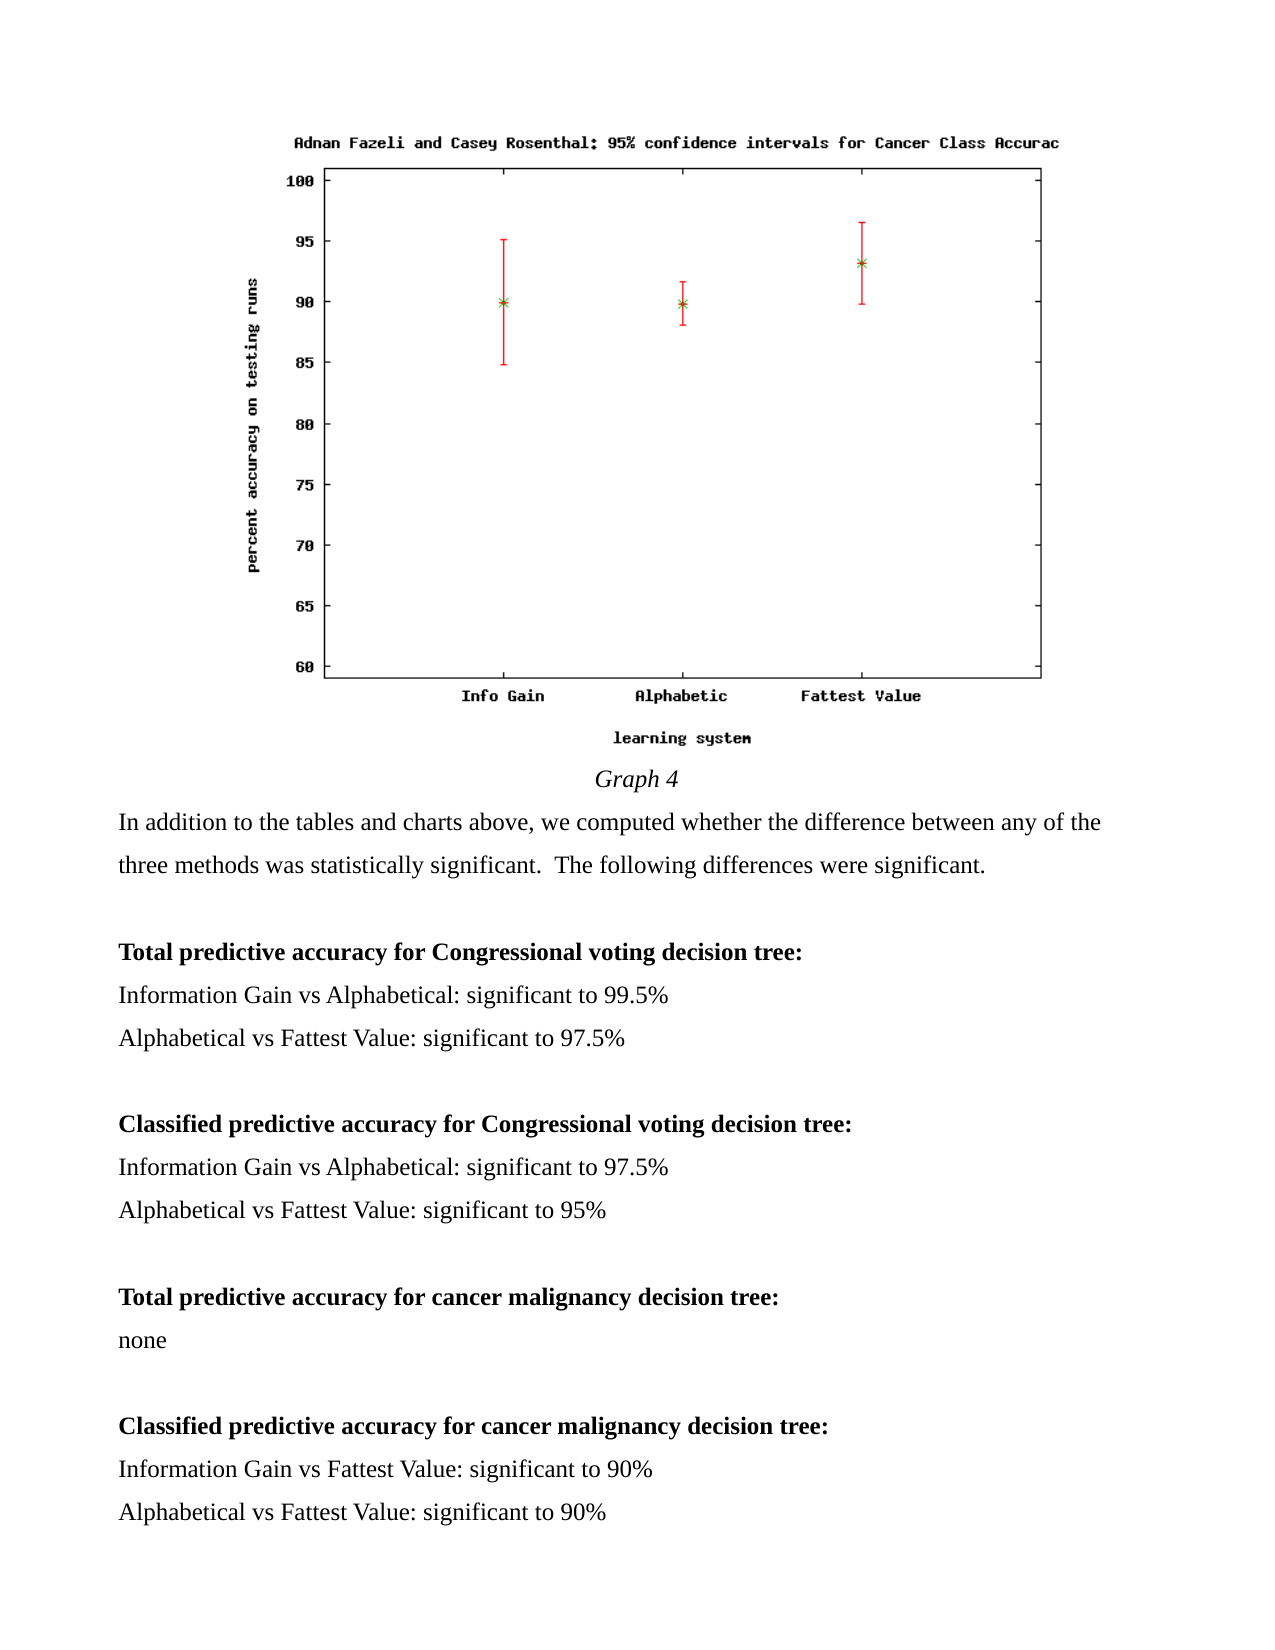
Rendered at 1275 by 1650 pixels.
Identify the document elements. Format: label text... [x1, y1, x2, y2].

text Classified predictive accuracy for Congressional voting decision tree: [118, 1109, 1157, 1138]
text Graph 4 [118, 118, 1157, 793]
text In addition to the tables and charts above, we computed whether the difference between any of the three methods was statistically significant. The following differences were significant. [118, 807, 1157, 922]
text Classified predictive accuracy for cancer malignancy decision tree: [118, 1411, 1157, 1440]
text Information Gain vs Alphabetical: significant to 97.5% [118, 1152, 1157, 1181]
text Alphabetical vs Fattest Value: significant to 90% [118, 1497, 1157, 1526]
text none [118, 1325, 1157, 1353]
text Alphabetical vs Fattest Value: significant to 95% [118, 1195, 1157, 1224]
text Total predictive accuracy for cancer malignancy decision tree: [118, 1282, 1157, 1310]
text Information Gain vs Alphabetical: significant to 99.5% [118, 980, 1157, 1008]
text Total predictive accuracy for Congressional voting decision tree: [118, 937, 1157, 965]
picture [216, 118, 1059, 750]
text Information Gain vs Fattest Value: significant to 90% [118, 1454, 1157, 1483]
text Alphabetical vs Fattest Value: significant to 97.5% [118, 1023, 1157, 1052]
